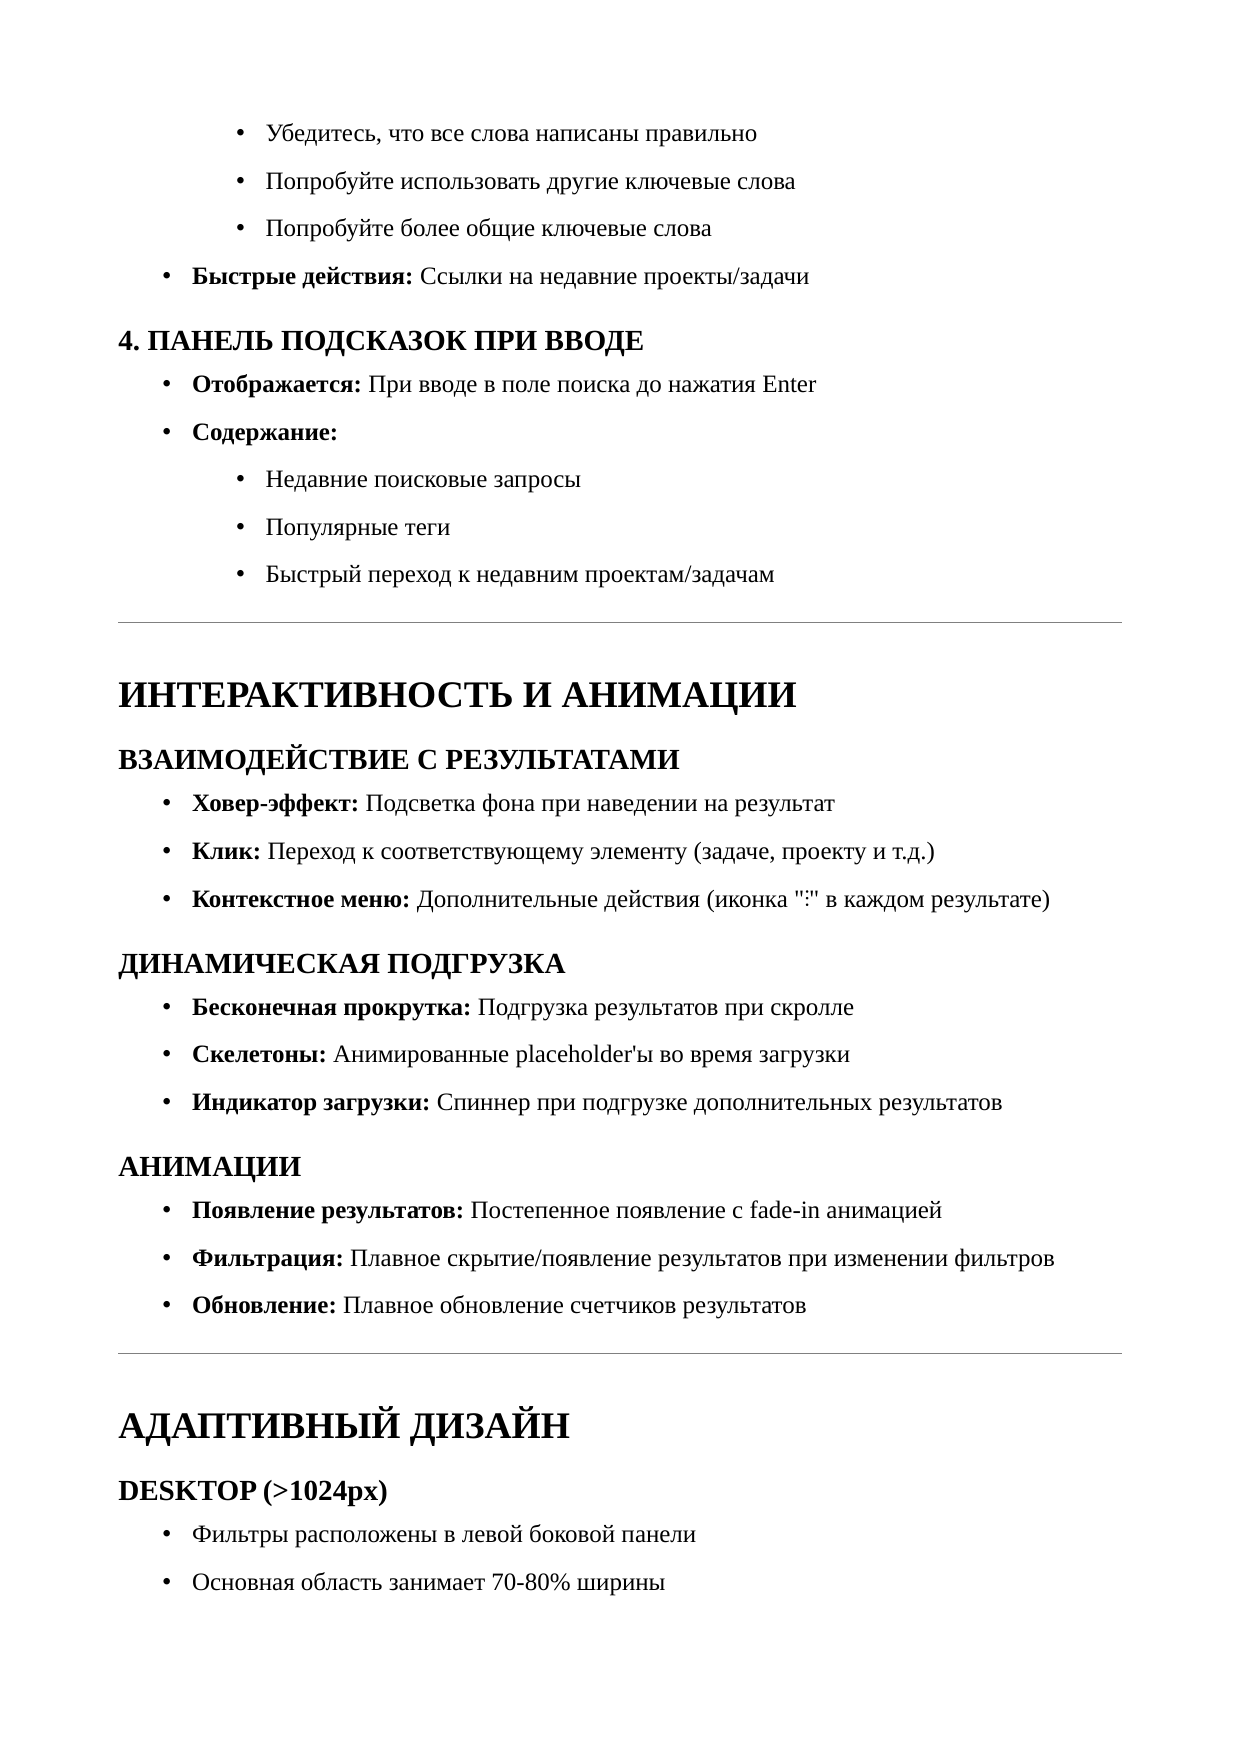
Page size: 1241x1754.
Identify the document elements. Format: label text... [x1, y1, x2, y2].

list Попробуйте более общие ключевые слова [236, 213, 1122, 242]
list Фильтрация: Плавное скрытие/появление результатов при изменении фильтров [162, 1243, 1122, 1272]
list Быстрый переход к недавним проектам/задачам [236, 559, 1122, 588]
subtitle АНИМАЦИИ [118, 1149, 1122, 1183]
list Бесконечная прокрутка: Подгрузка результатов при скролле [162, 992, 1122, 1021]
list Скелетоны: Анимированные placeholder'ы во время загрузки [162, 1039, 1122, 1068]
subtitle ВЗАИМОДЕЙСТВИЕ С РЕЗУЛЬТАТАМИ [118, 742, 1122, 776]
list Индикатор загрузки: Спиннер при подгрузке дополнительных результатов [162, 1087, 1122, 1116]
list Недавние поисковые запросы [236, 464, 1122, 493]
list Содержание: [162, 417, 1122, 446]
list Попробуйте использовать другие ключевые слова [236, 166, 1122, 194]
list Убедитесь, что все слова написаны правильно [236, 118, 1122, 147]
list Быстрые действия: Ссылки на недавние проекты/задачи [162, 261, 1122, 290]
list Контекстное меню: Дополнительные действия (иконка "⋮" в каждом результате) [162, 884, 1122, 912]
subtitle DESKTOP (>1024px) [118, 1473, 1122, 1507]
subtitle АДАПТИВНЫЙ ДИЗАЙН [118, 1403, 1122, 1446]
list Клик: Переход к соответствующему элементу (задаче, проекту и т.д.) [162, 836, 1122, 865]
list Отображается: При вводе в поле поиска до нажатия Enter [162, 369, 1122, 398]
list Ховер-эффект: Подсветка фона при наведении на результат [162, 788, 1122, 817]
subtitle ДИНАМИЧЕСКАЯ ПОДГРУЗКА [118, 946, 1122, 979]
subtitle ИНТЕРАКТИВНОСТЬ И АНИМАЦИИ [118, 672, 1122, 715]
list Популярные теги [236, 512, 1122, 541]
list Фильтры расположены в левой боковой панели [162, 1519, 1122, 1548]
list Появление результатов: Постепенное появление с fade-in анимацией [162, 1195, 1122, 1224]
subtitle 4. ПАНЕЛЬ ПОДСКАЗОК ПРИ ВВОДЕ [118, 323, 1122, 357]
list Основная область занимает 70-80% ширины [162, 1567, 1122, 1596]
list Обновление: Плавное обновление счетчиков результатов [162, 1291, 1122, 1319]
